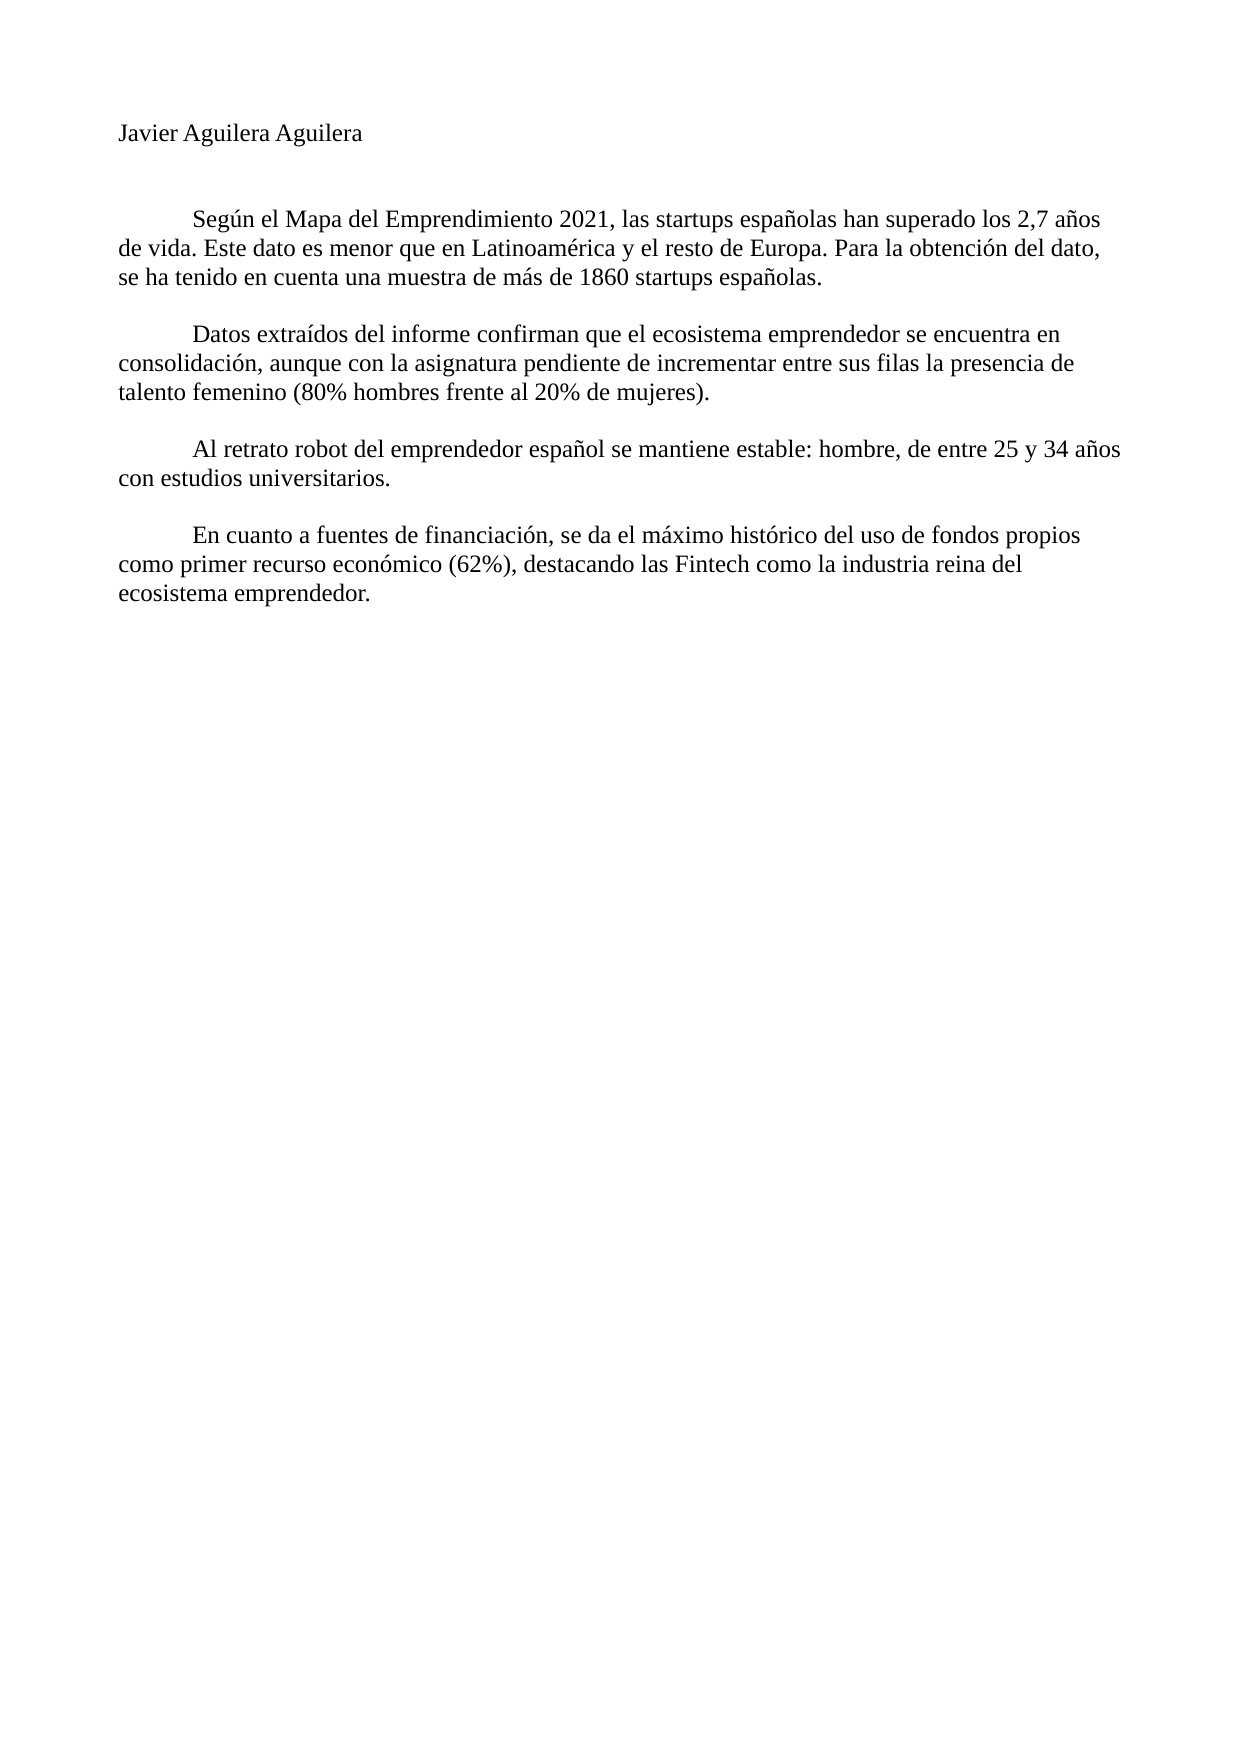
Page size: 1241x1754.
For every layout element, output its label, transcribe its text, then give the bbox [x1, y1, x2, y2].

text Según el Mapa del Emprendimiento 2021, las startups españolas han superado los 2,7 años de vida. Este dato es menor que en Latinoamérica y el resto de Europa. Para la obtención del dato, se ha tenido en cuenta una muestra de más de 1860 startups españolas. [118, 204, 1122, 291]
text Javier Aguilera Aguilera [118, 118, 1122, 147]
text Datos extraídos del informe confirman que el ecosistema emprendedor se encuentra en consolidación, aunque con la asignatura pendiente de incrementar entre sus filas la presencia de talento femenino (80% hombres frente al 20% de mujeres). [118, 319, 1122, 406]
text En cuanto a fuentes de financiación, se da el máximo histórico del uso de fondos propios como primer recurso económico (62%), destacando las Fintech como la industria reina del ecosistema emprendedor. [118, 521, 1122, 607]
text Al retrato robot del emprendedor español se mantiene estable: hombre, de entre 25 y 34 años con estudios universitarios. [118, 434, 1122, 492]
